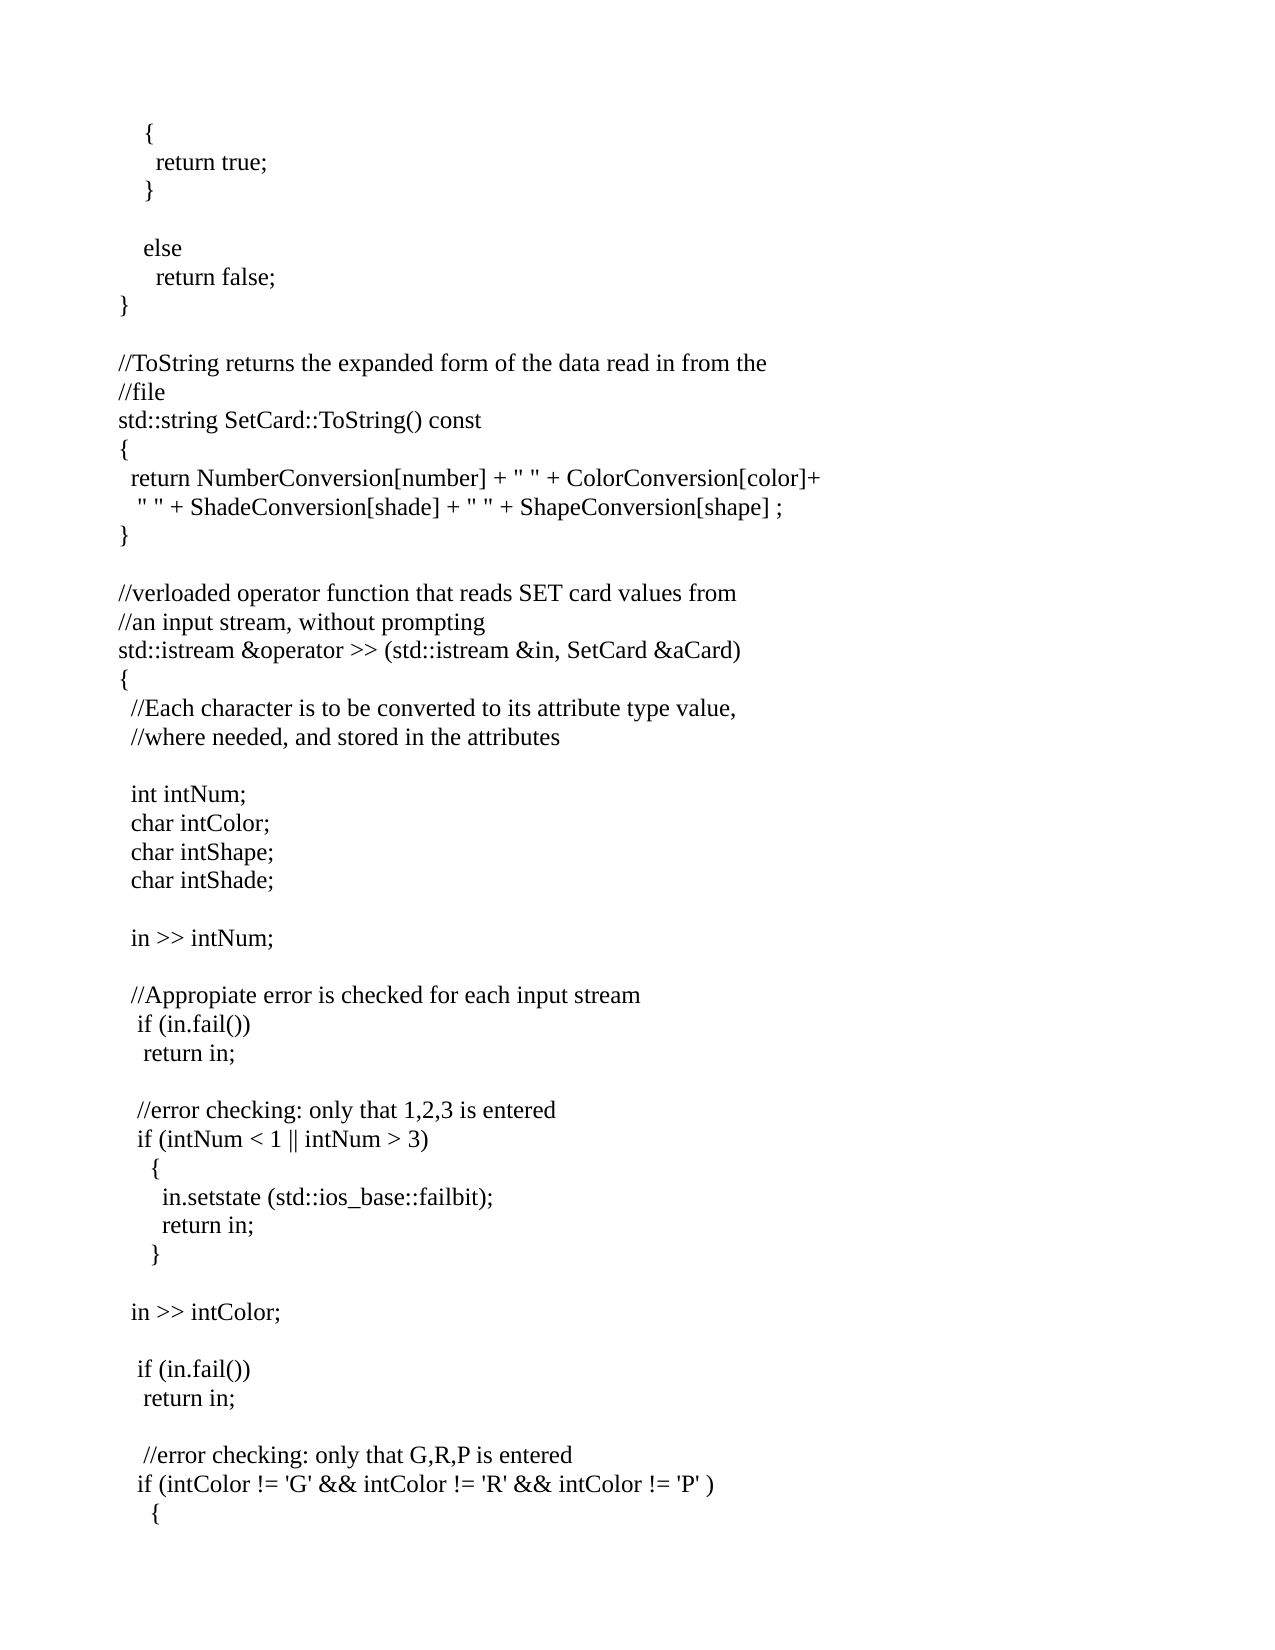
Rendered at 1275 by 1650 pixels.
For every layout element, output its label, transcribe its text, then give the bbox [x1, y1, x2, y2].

text if (intColor != 'G' && intColor != 'R' && intColor != 'P' ) [118, 1469, 1157, 1498]
text { [118, 1498, 1157, 1527]
text } [118, 176, 1157, 204]
text return NumberConversion[number] + " " + ColorConversion[color]+ [118, 463, 1157, 492]
text //error checking: only that 1,2,3 is entered [118, 1096, 1157, 1124]
text { [118, 118, 1157, 147]
text //where needed, and stored in the attributes [118, 722, 1157, 751]
text //error checking: only that G,R,P is entered [118, 1441, 1157, 1469]
text char intColor; [118, 808, 1157, 837]
text { [118, 434, 1157, 463]
text } [118, 291, 1157, 319]
text //file [118, 377, 1157, 406]
text if (in.fail()) [118, 1354, 1157, 1383]
text char intShape; [118, 837, 1157, 866]
text char intShade; [118, 866, 1157, 894]
text if (intNum < 1 || intNum > 3) [118, 1124, 1157, 1153]
text //Each character is to be converted to its attribute type value, [118, 693, 1157, 722]
text else [118, 233, 1157, 262]
text in >> intColor; [118, 1297, 1157, 1326]
text return in; [118, 1383, 1157, 1412]
text //ToString returns the expanded form of the data read in from the [118, 348, 1157, 377]
text return false; [118, 262, 1157, 291]
text //an input stream, without prompting [118, 607, 1157, 636]
text " " + ShadeConversion[shade] + " " + ShapeConversion[shape] ; [118, 492, 1157, 521]
text } [118, 1239, 1157, 1268]
text int intNum; [118, 779, 1157, 808]
text in >> intNum; [118, 923, 1157, 952]
text in.setstate (std::ios_base::failbit); [118, 1182, 1157, 1211]
text //Appropiate error is checked for each input stream [118, 981, 1157, 1009]
text { [118, 664, 1157, 693]
text return true; [118, 147, 1157, 176]
text std::istream &operator >> (std::istream &in, SetCard &aCard) [118, 636, 1157, 664]
text std::string SetCard::ToString() const [118, 406, 1157, 434]
text } [118, 521, 1157, 549]
text { [118, 1153, 1157, 1182]
text //verloaded operator function that reads SET card values from [118, 578, 1157, 607]
text return in; [118, 1038, 1157, 1067]
text if (in.fail()) [118, 1009, 1157, 1038]
text return in; [118, 1211, 1157, 1239]
